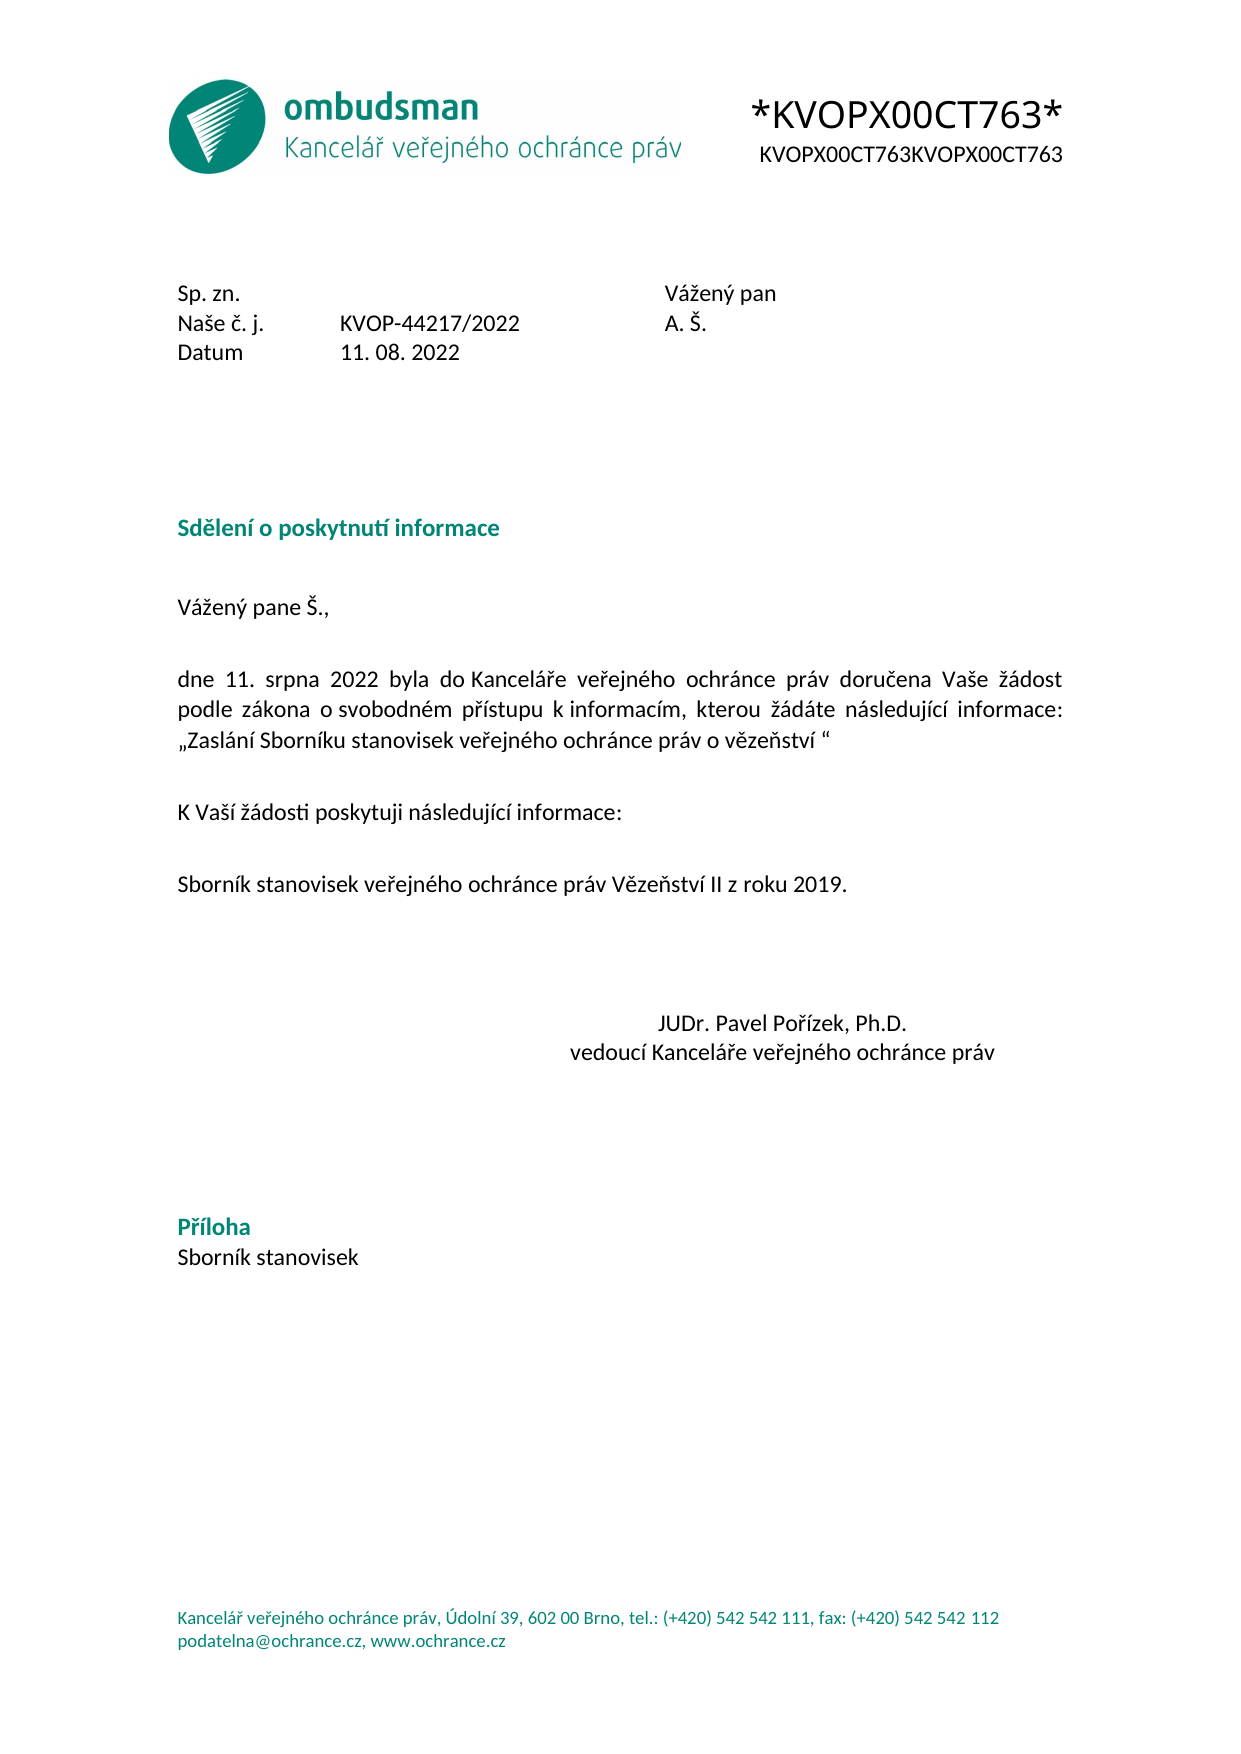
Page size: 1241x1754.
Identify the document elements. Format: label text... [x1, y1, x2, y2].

text Sborník stanovisek [177, 1242, 1063, 1272]
text K Vaší žádosti poskytuji následující informace: [177, 797, 1063, 826]
subtitle Sdělení o poskytnutí informace [177, 513, 1063, 543]
text vedoucí Kanceláře veřejného ochránce práv [502, 1037, 1063, 1067]
table_header Sp. zn. Naše č. j. Datum [177, 220, 340, 513]
table_header Vážený pan A. Š. [665, 220, 1085, 513]
text Příloha [177, 1211, 1063, 1241]
text JUDr. Pavel Pořízek, Ph.D. [502, 1008, 1063, 1037]
text dne 11. srpna 2022 byla do Kanceláře veřejného ochránce práv doručena Vaše žádost podle zákona o svobodném přístupu k informacím, kterou žádáte následující informace: „Zaslání Sborníku stanovisek veřejného ochránce práv o vězeňství “ [177, 664, 1063, 754]
text Vážený pane Š., [177, 592, 1063, 621]
text Sborník stanovisek veřejného ochránce práv Vězeňství II z roku 2019. [177, 869, 1063, 898]
table_header KVOP-44217/2022 11. 08. 2022 [340, 220, 664, 513]
